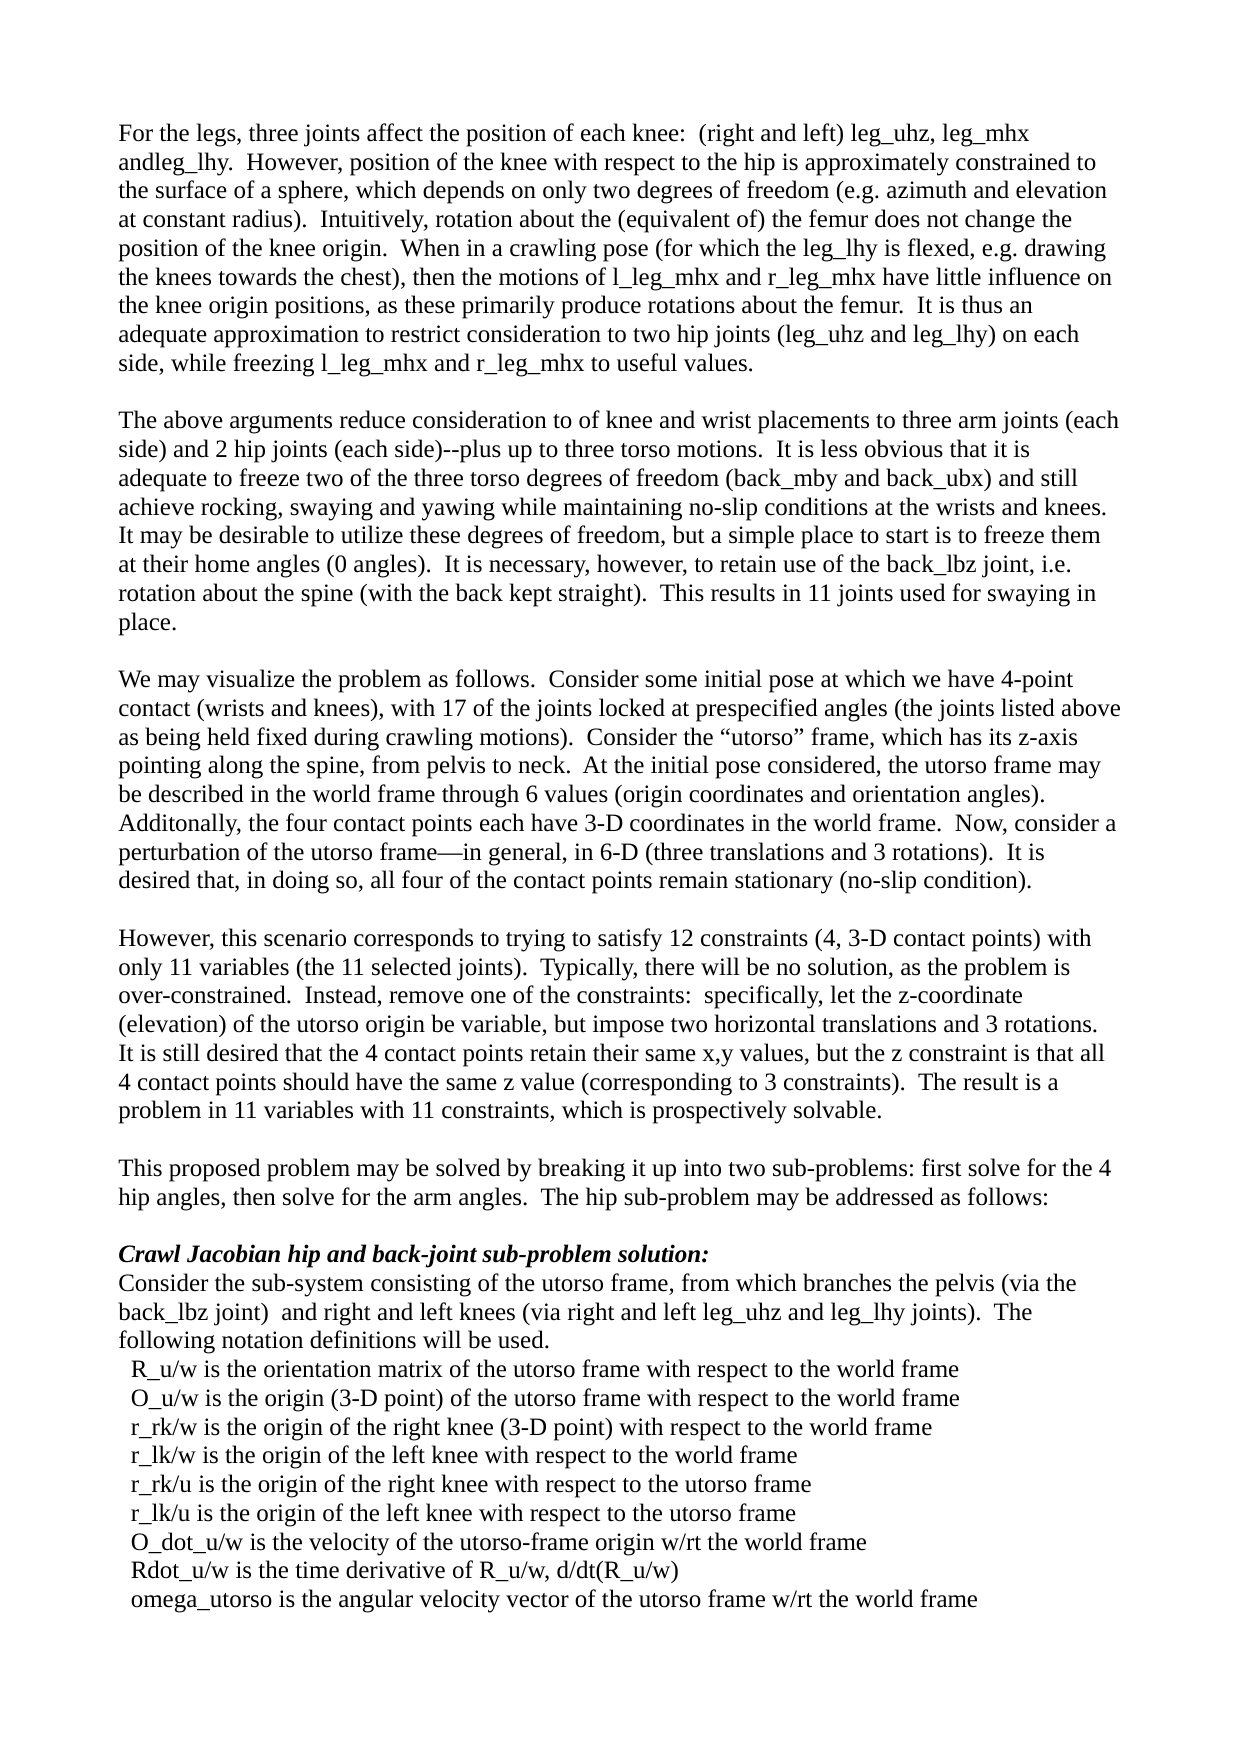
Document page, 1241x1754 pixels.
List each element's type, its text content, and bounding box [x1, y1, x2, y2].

text r_rk/u is the origin of the right knee with respect to the utorso frame [118, 1469, 1122, 1498]
text Crawl Jacobian hip and back-joint sub-problem solution: [118, 1239, 1122, 1268]
text O_dot_u/w is the velocity of the utorso-frame origin w/rt the world frame [118, 1527, 1122, 1556]
text Rdot_u/w is the time derivative of R_u/w, d/dt(R_u/w) [118, 1556, 1122, 1584]
text r_rk/w is the origin of the right knee (3-D point) with respect to the world frame [118, 1412, 1122, 1441]
text Consider the sub-system consisting of the utorso frame, from which branches the pelvis (via the back_lbz joint) and right and left knees (via right and left leg_uhz and leg_lhy joints). The following notation definitions will be used. [118, 1268, 1122, 1354]
text This proposed problem may be solved by breaking it up into two sub-problems: first solve for the 4 hip angles, then solve for the arm angles. The hip sub-problem may be addressed as follows: [118, 1153, 1122, 1211]
text However, this scenario corresponds to trying to satisfy 12 constraints (4, 3-D contact points) with only 11 variables (the 11 selected joints). Typically, there will be no solution, as the problem is over-constrained. Instead, remove one of the constraints: specifically, let the z-coordinate (elevation) of the utorso origin be variable, but impose two horizontal translations and 3 rotations. It is still desired that the 4 contact points retain their same x,y values, but the z constraint is that all 4 contact points should have the same z value (corresponding to 3 constraints). The result is a problem in 11 variables with 11 constraints, which is prospectively solvable. [118, 923, 1122, 1124]
text r_lk/u is the origin of the left knee with respect to the utorso frame [118, 1498, 1122, 1527]
text The above arguments reduce consideration to of knee and wrist placements to three arm joints (each side) and 2 hip joints (each side)--plus up to three torso motions. It is less obvious that it is adequate to freeze two of the three torso degrees of freedom (back_mby and back_ubx) and still achieve rocking, swaying and yawing while maintaining no-slip conditions at the wrists and knees. It may be desirable to utilize these degrees of freedom, but a simple place to start is to freeze them at their home angles (0 angles). It is necessary, however, to retain use of the back_lbz joint, i.e. rotation about the spine (with the back kept straight). This results in 11 joints used for swaying in place. [118, 406, 1122, 636]
text omega_utorso is the angular velocity vector of the utorso frame w/rt the world frame [118, 1584, 1122, 1613]
text We may visualize the problem as follows. Consider some initial pose at which we have 4-point contact (wrists and knees), with 17 of the joints locked at prespecified angles (the joints listed above as being held fixed during crawling motions). Consider the “utorso” frame, which has its z-axis pointing along the spine, from pelvis to neck. At the initial pose considered, the utorso frame may be described in the world frame through 6 values (origin coordinates and orientation angles). Additonally, the four contact points each have 3-D coordinates in the world frame. Now, consider a perturbation of the utorso frame—in general, in 6-D (three translations and 3 rotations). It is desired that, in doing so, all four of the contact points remain stationary (no-slip condition). [118, 664, 1122, 894]
text R_u/w is the orientation matrix of the utorso frame with respect to the world frame [118, 1354, 1122, 1383]
text r_lk/w is the origin of the left knee with respect to the world frame [118, 1441, 1122, 1469]
text O_u/w is the origin (3-D point) of the utorso frame with respect to the world frame [118, 1383, 1122, 1412]
text For the legs, three joints affect the position of each knee: (right and left) leg_uhz, leg_mhx andleg_lhy. However, position of the knee with respect to the hip is approximately constrained to the surface of a sphere, which depends on only two degrees of freedom (e.g. azimuth and elevation at constant radius). Intuitively, rotation about the (equivalent of) the femur does not change the position of the knee origin. When in a crawling pose (for which the leg_lhy is flexed, e.g. drawing the knees towards the chest), then the motions of l_leg_mhx and r_leg_mhx have little influence on the knee origin positions, as these primarily produce rotations about the femur. It is thus an adequate approximation to restrict consideration to two hip joints (leg_uhz and leg_lhy) on each side, while freezing l_leg_mhx and r_leg_mhx to useful values. [118, 118, 1122, 377]
